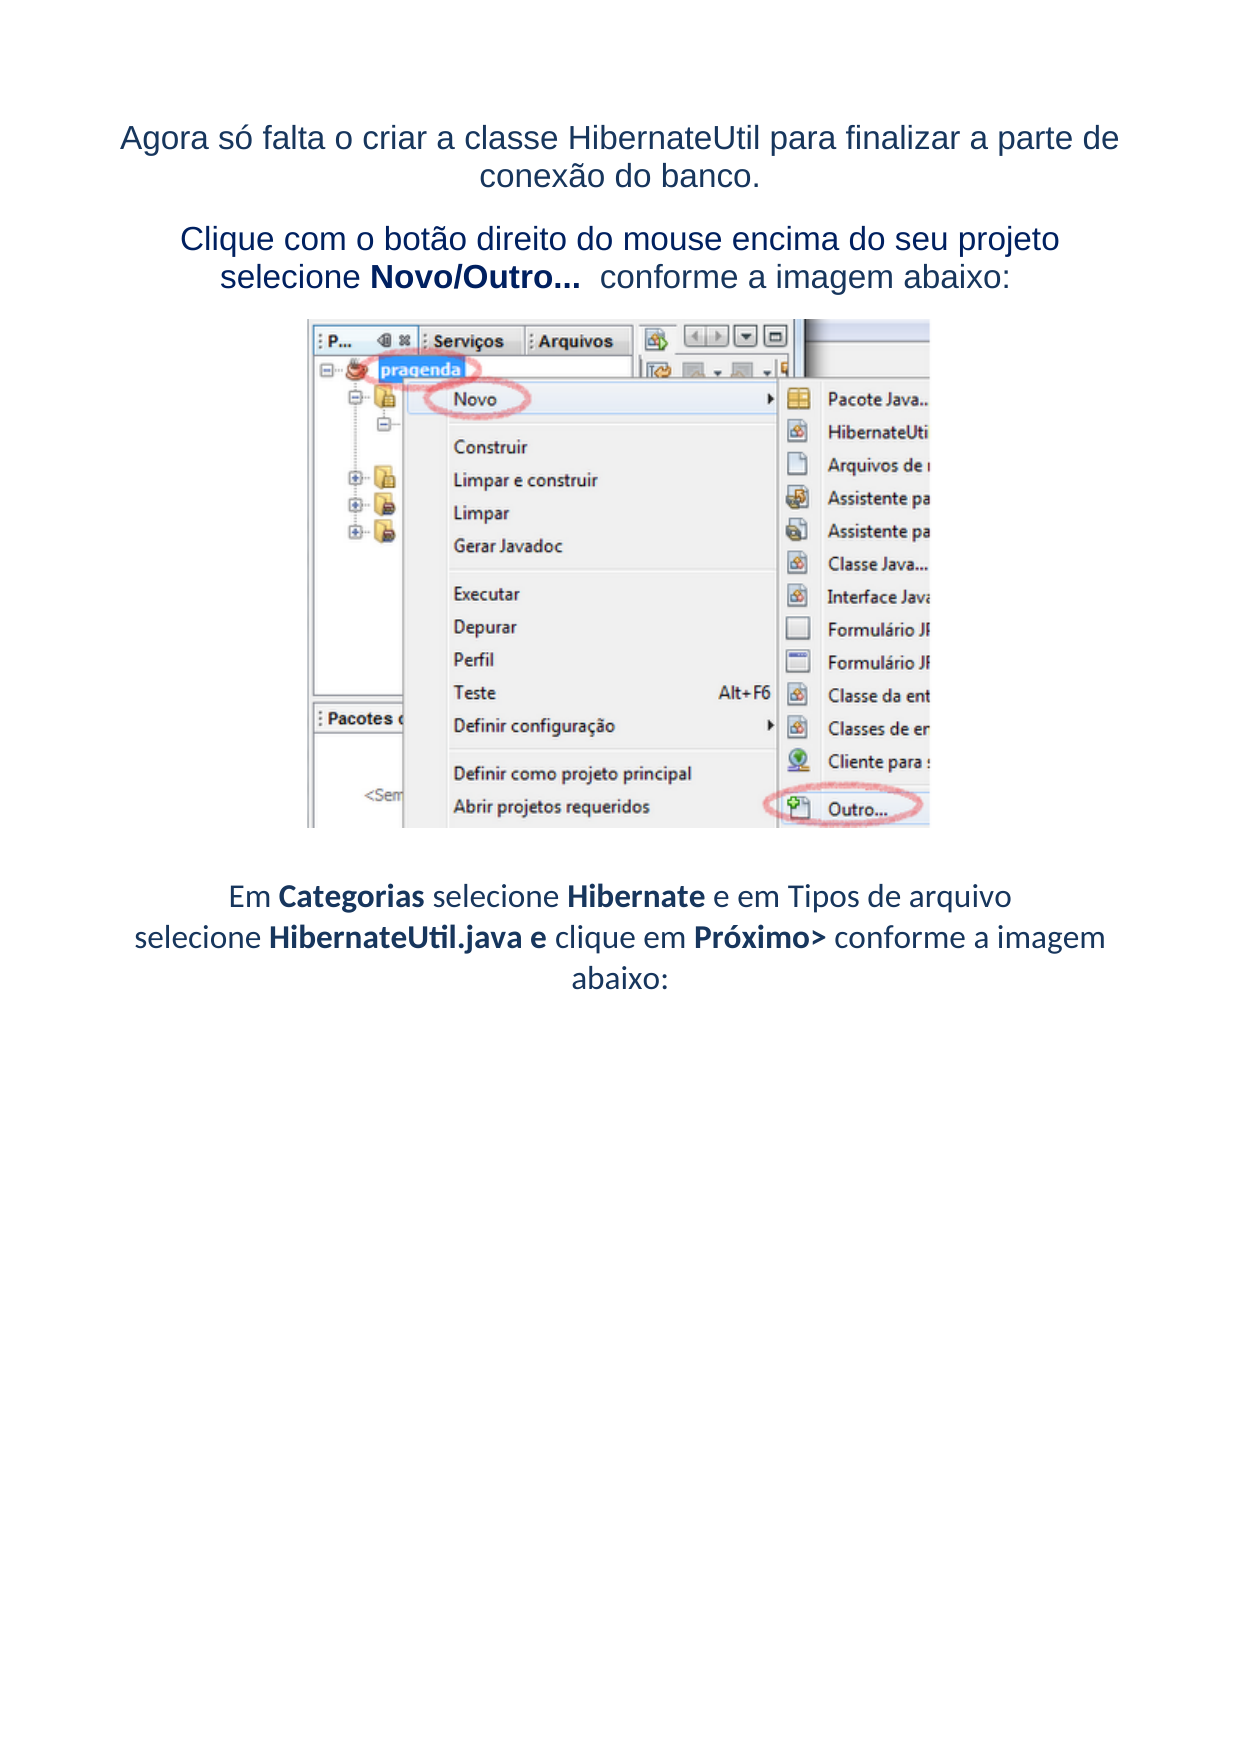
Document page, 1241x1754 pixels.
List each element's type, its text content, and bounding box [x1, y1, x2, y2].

text Clique com o botão direito do mouse encima do seu projeto selecione Novo/Outro... conforme a imagem abaixo: [118, 219, 1122, 296]
text Agora só falta o criar a classe HibernateUtil para finalizar a parte de conexão do banco. [118, 118, 1122, 195]
text Em Categorias selecione Hibernate e em Tipos de arquivo selecione HibernateUtil.java e clique em Próximo> conforme a imagem abaixo: [118, 876, 1122, 998]
